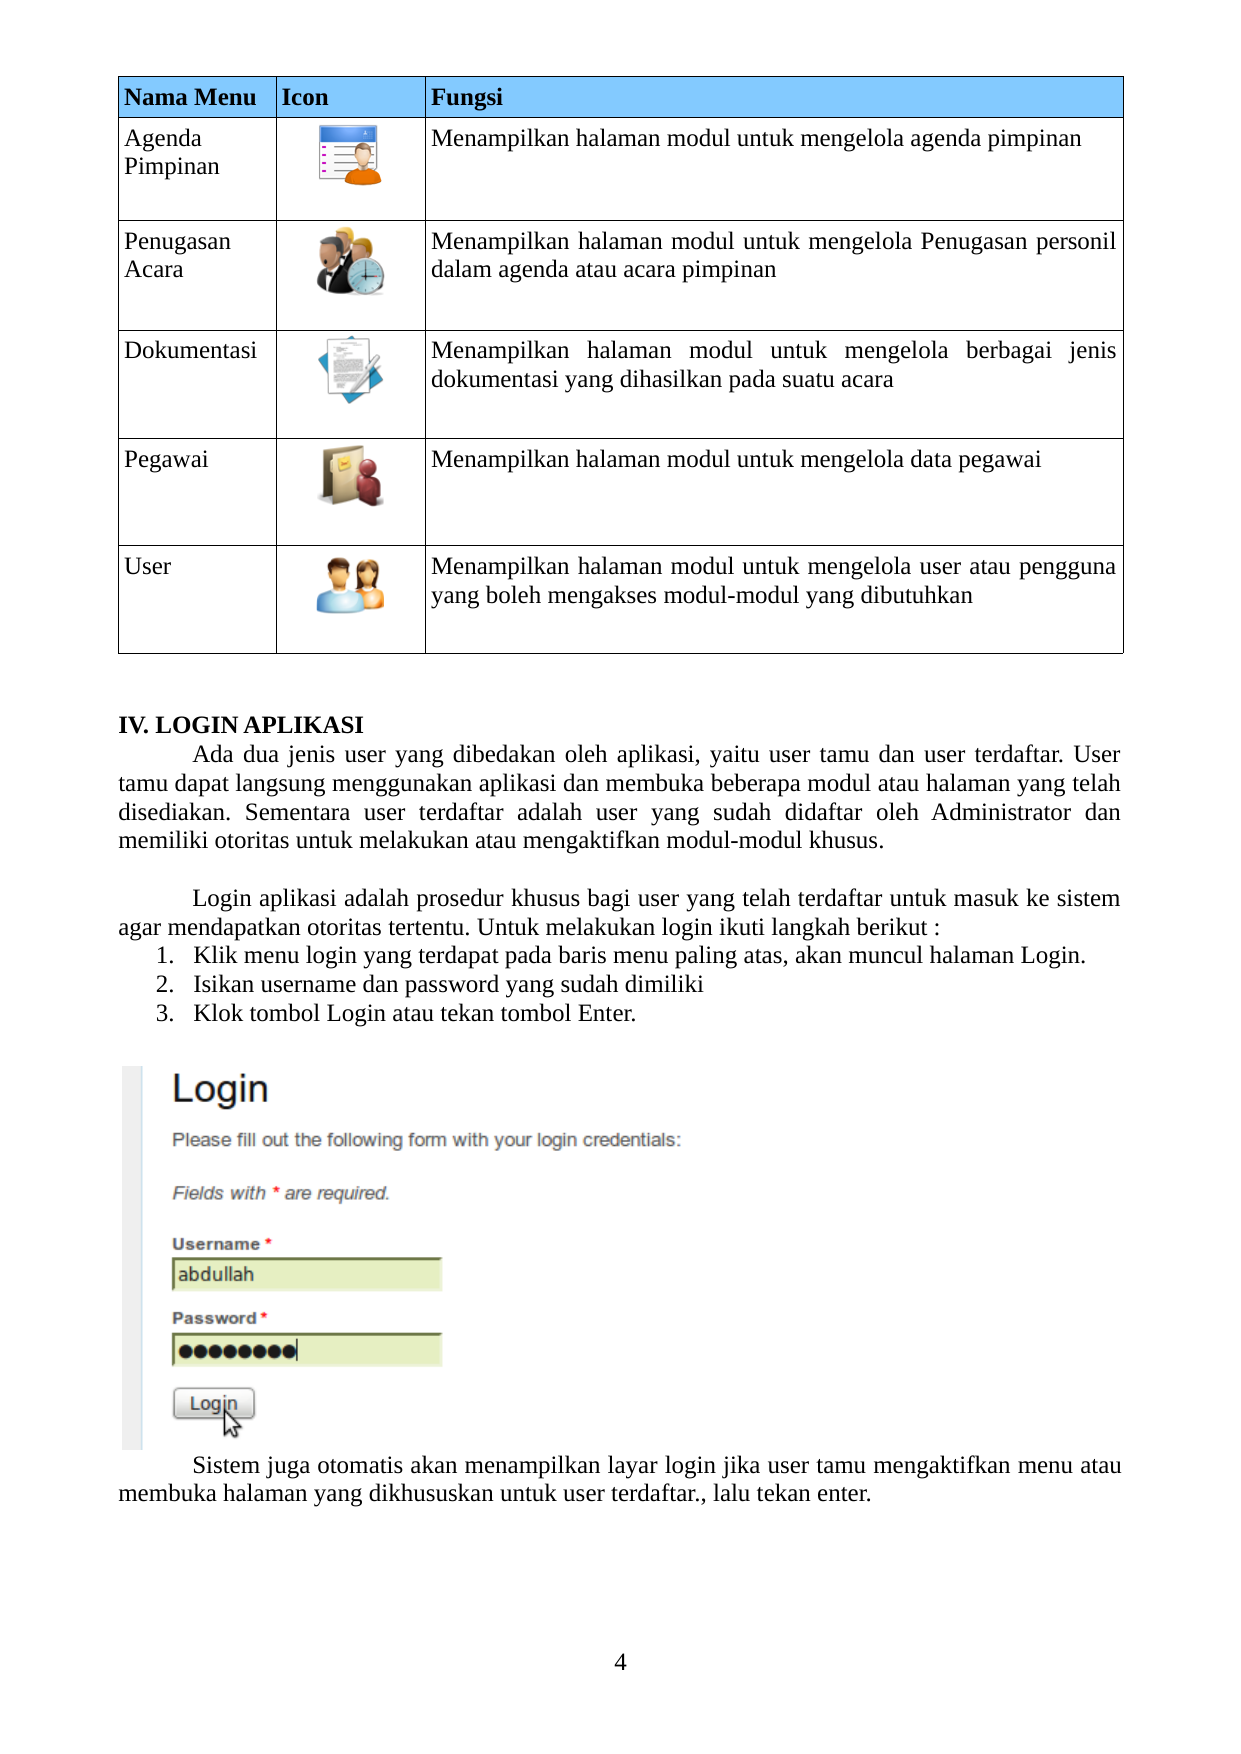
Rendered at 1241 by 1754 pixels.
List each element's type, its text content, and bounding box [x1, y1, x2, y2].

table_header Icon [277, 77, 425, 117]
list Isikan username dan password yang sudah dimiliki [156, 969, 1122, 998]
text Login aplikasi adalah prosedur khusus bagi user yang telah terdaftar untuk masuk ke sistem agar mendapatkan otoritas tertentu. Untuk melakukan login ikuti langkah berikut : [118, 883, 1122, 941]
table_cell Menampilkan halaman modul untuk mengelola data pegawai [426, 439, 1123, 545]
list Klik menu login yang terdapat pada baris menu paling atas, akan muncul halaman Login. [156, 941, 1122, 969]
table_cell Menampilkan halaman modul untuk mengelola agenda pimpinan [426, 118, 1123, 220]
table_header Fungsi [426, 77, 1123, 117]
table_cell [277, 439, 425, 545]
table_cell Menampilkan halaman modul untuk mengelola user atau pengguna yang boleh mengakses modul-modul yang dibutuhkan [426, 546, 1123, 653]
picture [316, 335, 385, 404]
table_header Nama Menu [119, 77, 276, 117]
table_cell Menampilkan halaman modul untuk mengelola Penugasan personil dalam agenda atau acara pimpinan [426, 221, 1123, 330]
table_cell [277, 221, 425, 330]
table_cell User [119, 546, 276, 653]
list Klok tombol Login atau tekan tombol Enter. [156, 998, 1122, 1027]
table_cell Pegawai [119, 439, 276, 545]
picture [317, 444, 384, 511]
picture [318, 122, 382, 186]
text Sistem juga otomatis akan menampilkan layar login jika user tamu mengaktifkan menu atau membuka halaman yang dikhususkan untuk user terdaftar., lalu tekan enter. [118, 1056, 1122, 1507]
table_cell Agenda Pimpinan [119, 118, 276, 220]
table_cell Penugasan Acara [119, 221, 276, 330]
text Ada dua jenis user yang dibedakan oleh aplikasi, yaitu user tamu dan user terdaftar. User tamu dapat langsung menggunakan aplikasi dan membuka beberapa modul atau halaman yang telah disediakan. Sementara user terdaftar adalah user yang sudah didaftar oleh Administrator dan memiliki otoritas untuk melakukan atau mengaktifkan modul-modul khusus. [118, 739, 1122, 854]
text IV. LOGIN APLIKASI [118, 711, 1122, 739]
table_cell Menampilkan halaman modul untuk mengelola berbagai jenis dokumentasi yang dihasilkan pada suatu acara [426, 331, 1123, 438]
picture [315, 225, 385, 296]
table_cell [277, 118, 425, 220]
table_cell [277, 546, 425, 618]
table_cell Dokumentasi [119, 331, 276, 438]
picture [316, 551, 384, 619]
picture [122, 1066, 750, 1450]
table_cell [277, 331, 425, 438]
table_cell [277, 619, 425, 653]
